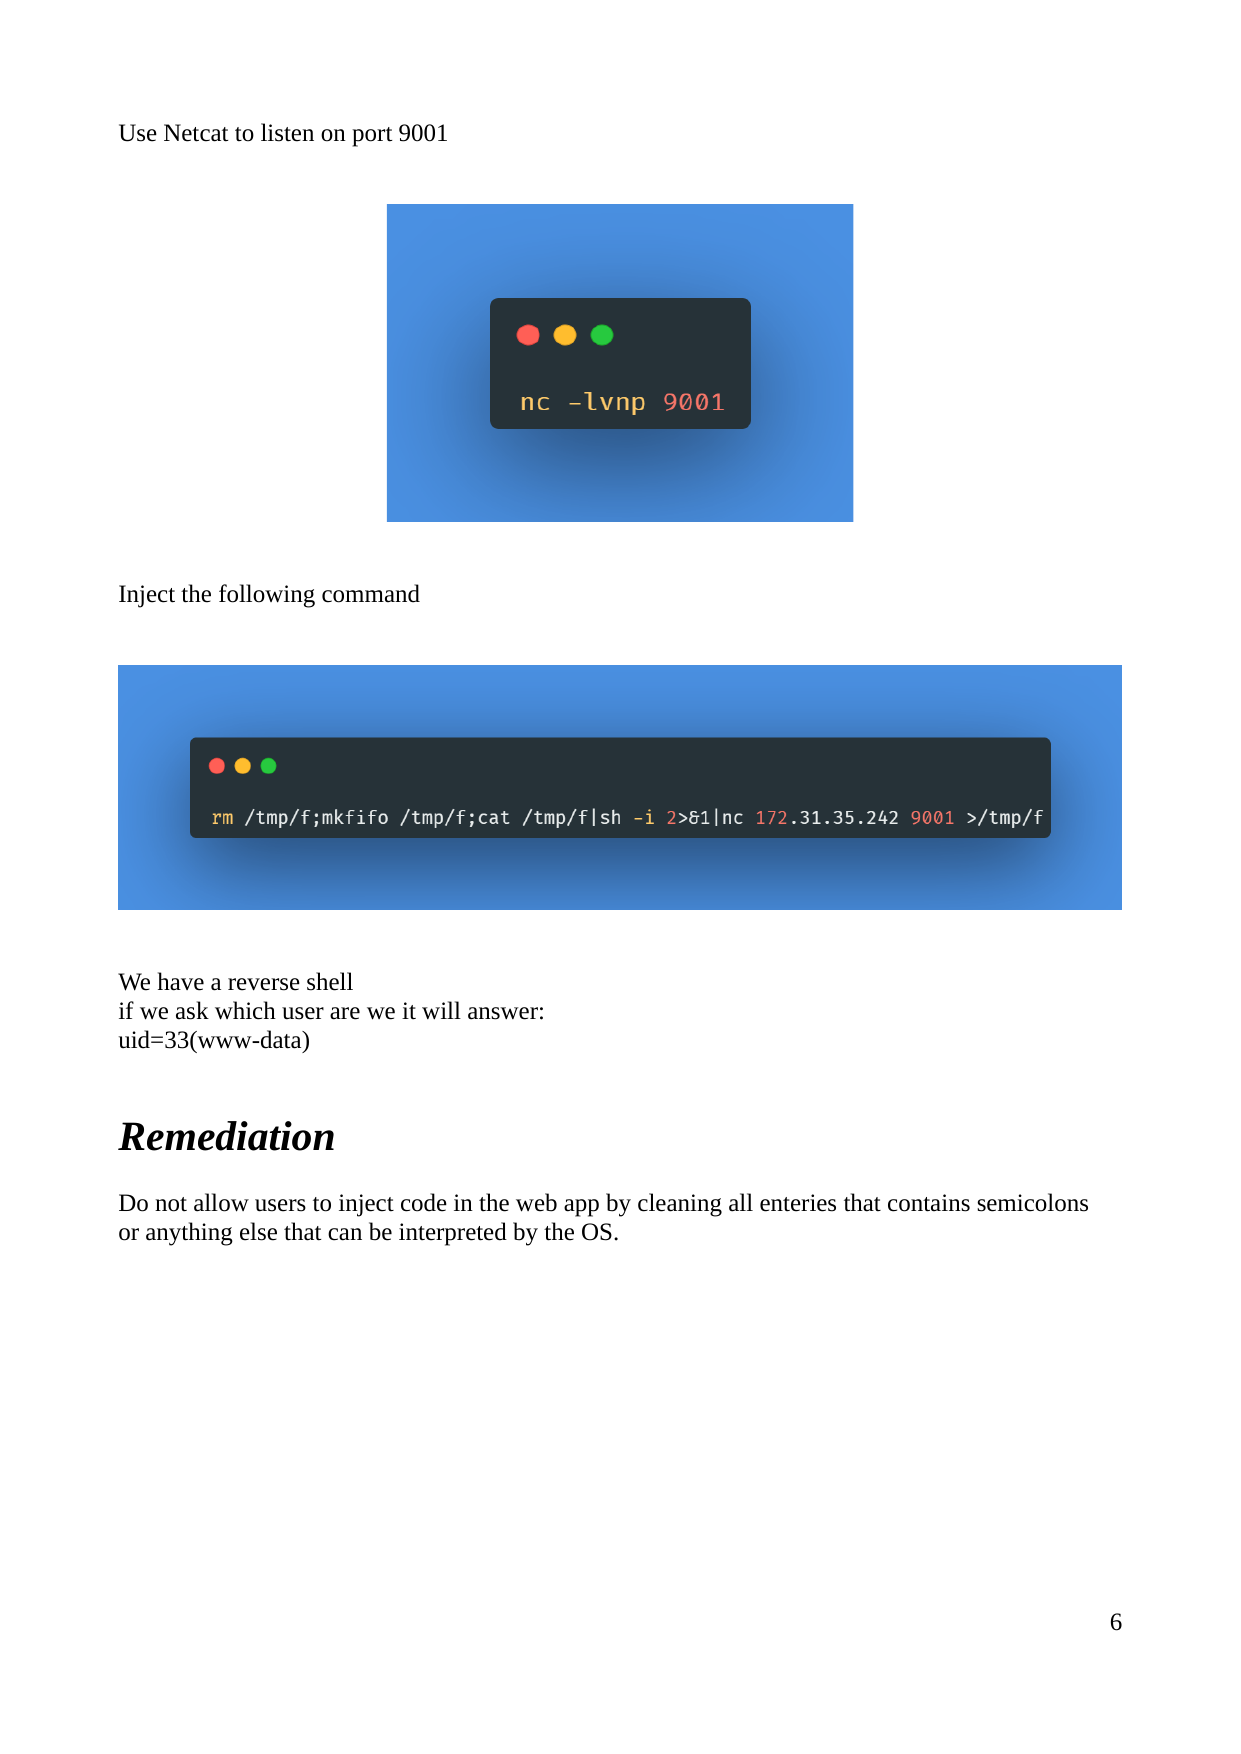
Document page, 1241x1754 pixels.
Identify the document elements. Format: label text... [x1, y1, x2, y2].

text Remediation [118, 1111, 1122, 1159]
text We have a reverse shell [118, 967, 1122, 996]
picture [118, 665, 1122, 910]
text Use Netcat to listen on port 9001 [118, 118, 1122, 147]
text if we ask which user are we it will answer: [118, 996, 1122, 1025]
text Inject the following command [118, 579, 1122, 608]
text uid=33(www-data) [118, 1025, 1122, 1054]
text Do not allow users to inject code in the web app by cleaning all enteries that contains semicolons [118, 1188, 1122, 1217]
picture [386, 204, 854, 522]
text or anything else that can be interpreted by the OS. [118, 1217, 1122, 1245]
